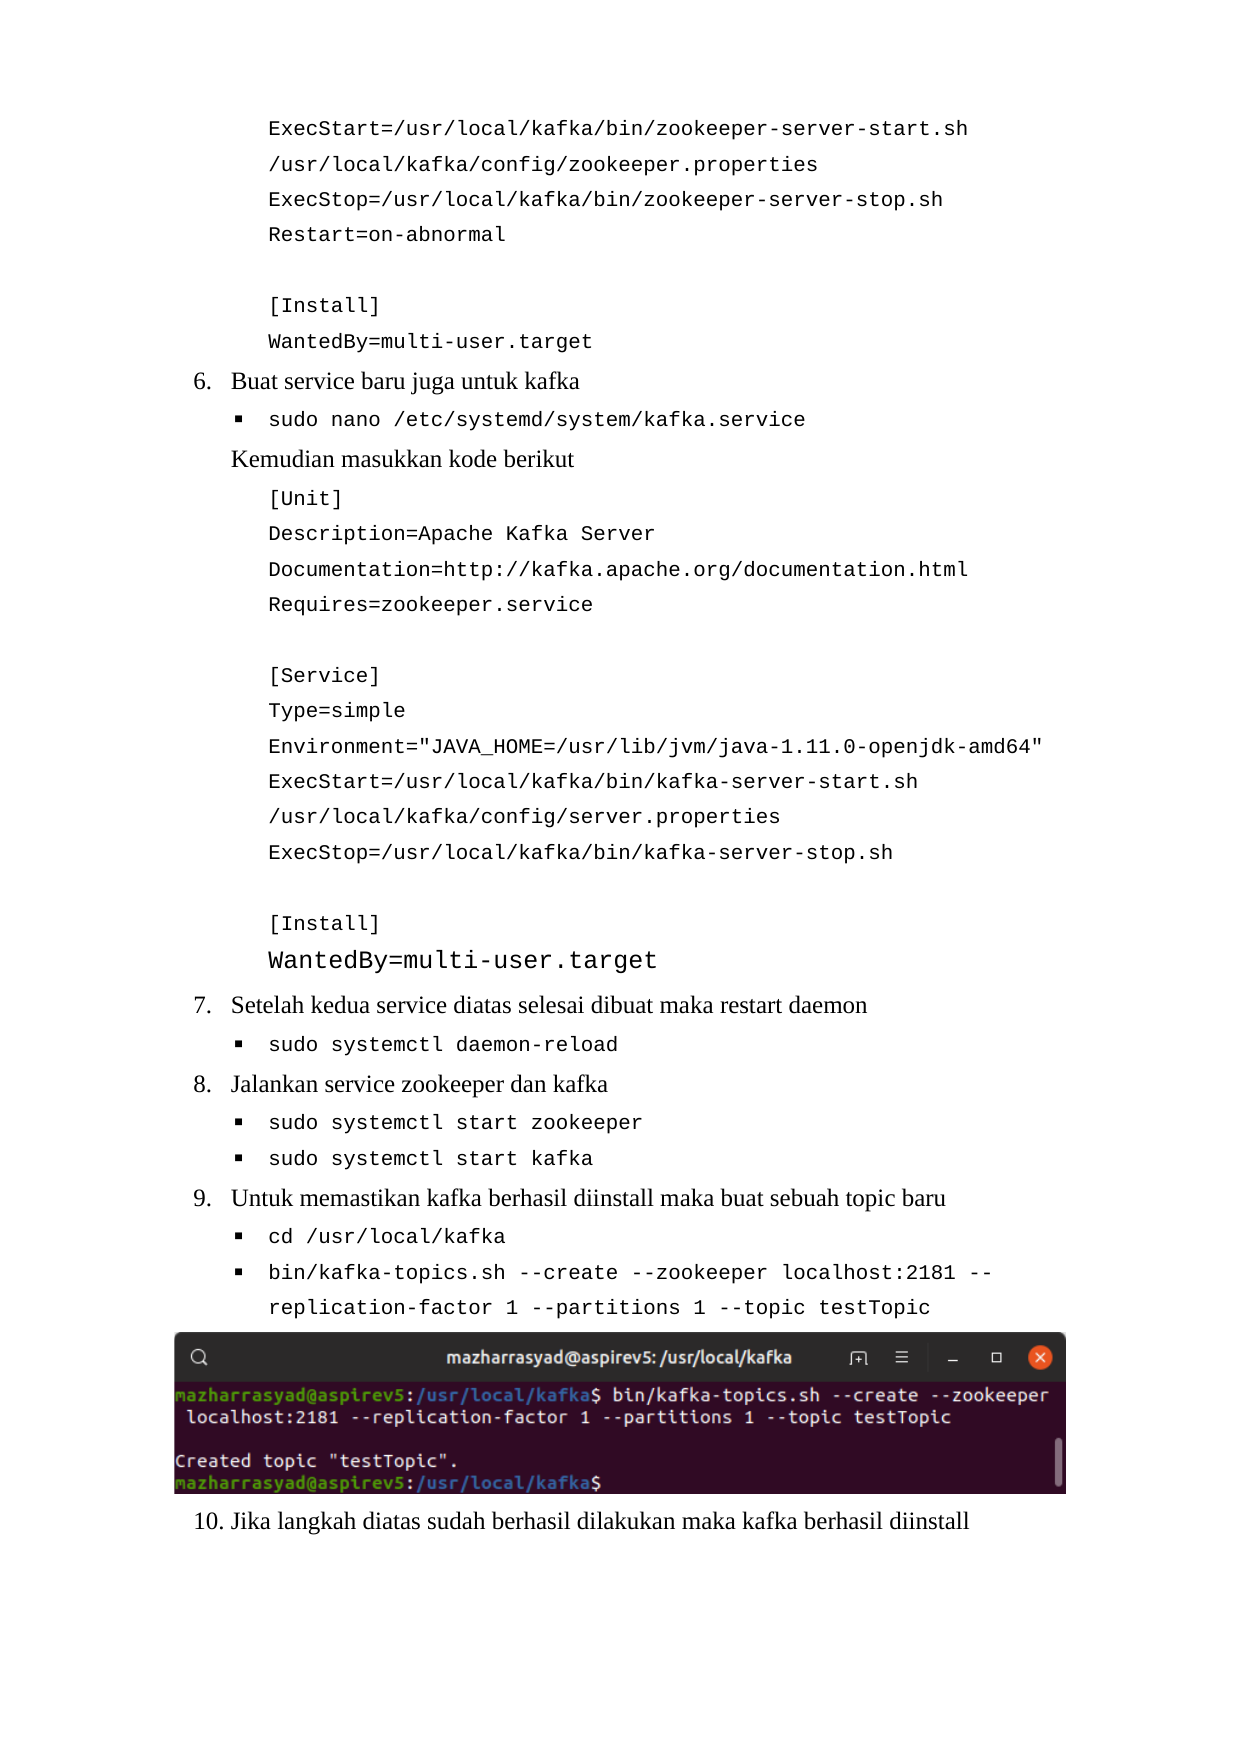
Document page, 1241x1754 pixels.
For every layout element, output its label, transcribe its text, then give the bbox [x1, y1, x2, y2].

list bin/kafka-topics.sh --create --zookeeper localhost:2181 --replication-factor 1 --partitions 1 --topic testTopic [231, 1262, 1122, 1321]
list Setelah kedua service diatas selesai dibuat maka restart daemon [193, 991, 1122, 1019]
list sudo systemctl start kafka [231, 1148, 1122, 1171]
list ExecStart=/usr/local/kafka/bin/kafka-server-start.sh /usr/local/kafka/config/server.properties [231, 771, 1122, 830]
list Buat service baru juga untuk kafka [193, 366, 1122, 395]
list WantedBy=multi-user.target [231, 331, 1122, 354]
list Description=Apache Kafka Server [231, 523, 1122, 547]
list [Install] [231, 913, 1122, 936]
list sudo systemctl start zookeeper [231, 1112, 1122, 1136]
list Type=simple [231, 700, 1122, 724]
list cd /usr/local/kafka [231, 1226, 1122, 1250]
list [Install] [231, 295, 1122, 319]
list ExecStop=/usr/local/kafka/bin/zookeeper-server-stop.sh [231, 189, 1122, 213]
list Kemudian masukkan kode berikut [193, 444, 1122, 473]
picture [174, 1332, 1066, 1494]
list Requires=zookeeper.service [231, 594, 1122, 618]
list Documentation=http://kafka.apache.org/documentation.html [231, 558, 1122, 582]
list WantedBy=multi-user.target [231, 948, 1122, 976]
list sudo nano /etc/systemd/system/kafka.service [231, 409, 1122, 433]
list Jika langkah diatas sudah berhasil dilakukan maka kafka berhasil diinstall [193, 1506, 1122, 1534]
list [Unit] [231, 488, 1122, 511]
list sudo systemctl daemon-reload [231, 1034, 1122, 1057]
list [Service] [231, 665, 1122, 688]
list Jalankan service zookeeper dan kafka [193, 1069, 1122, 1098]
list ExecStop=/usr/local/kafka/bin/kafka-server-stop.sh [231, 842, 1122, 866]
list ExecStart=/usr/local/kafka/bin/zookeeper-server-start.sh /usr/local/kafka/config/zookeeper.properties [231, 118, 1122, 177]
list Restart=on-abnormal [231, 224, 1122, 248]
list Environment="JAVA_HOME=/usr/lib/jvm/java-1.11.0-openjdk-amd64" [231, 736, 1122, 759]
list Untuk memastikan kafka berhasil diinstall maka buat sebuah topic baru [193, 1183, 1122, 1212]
